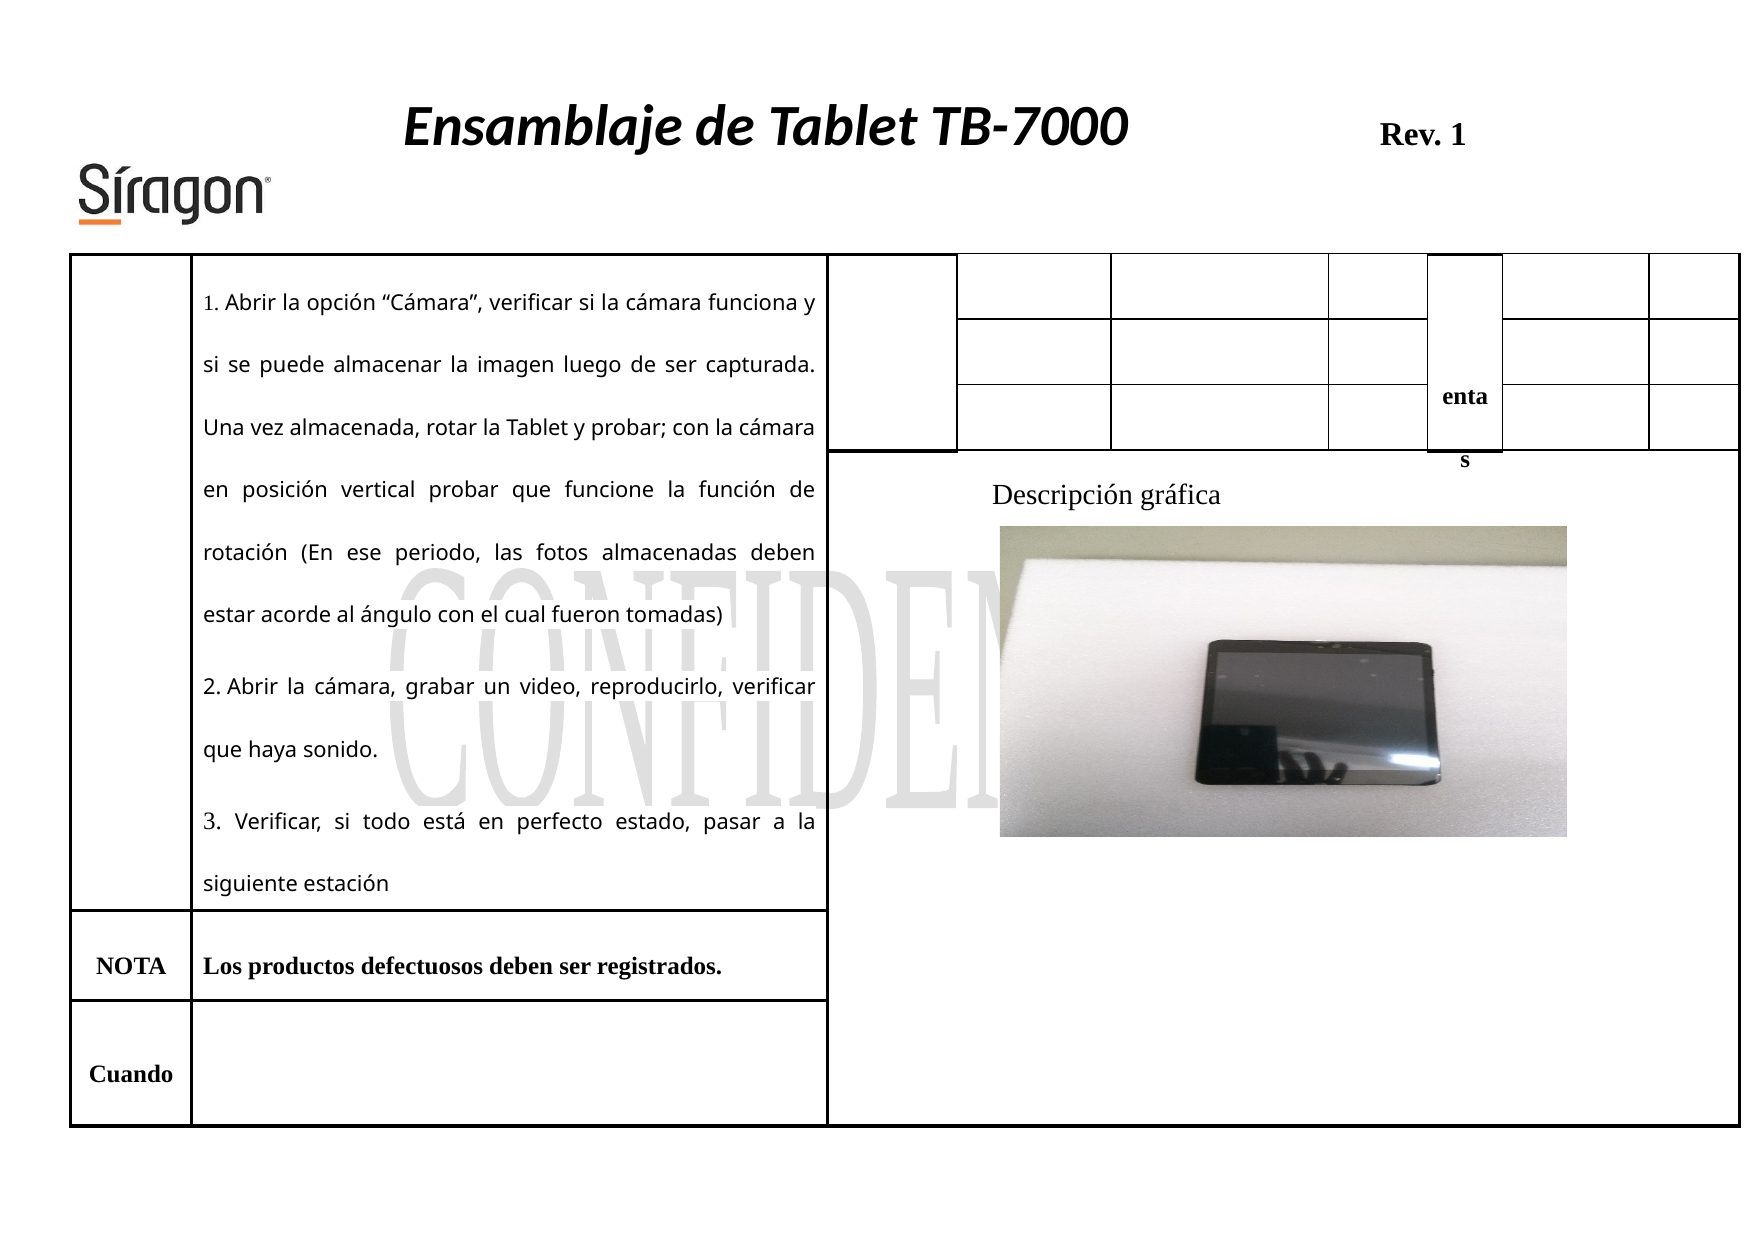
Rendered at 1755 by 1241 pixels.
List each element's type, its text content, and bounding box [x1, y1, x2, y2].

table_cell [193, 1002, 826, 1124]
table_cell [958, 385, 1110, 449]
table_cell Abrir la opción “Cámara”, verificar si la cámara funciona y si se puede almacenar la imagen luego de ser capturada. Una vez almacenada, rotar la Tablet y probar; con la cámara en posición vertical probar que funcione la función de rotación (En ese periodo, las fotos almacenadas deben estar acorde al ángulo con el cual fueron tomadas) Abrir la cámara, grabar un video, reproducirlo, verificar que haya sonido. 3. Verificar, si todo está en perfecto estado, pasar a la siguiente estación [193, 256, 826, 909]
table_cell [1329, 320, 1427, 384]
table_cell Los productos defectuosos deben ser registrados. [193, 912, 826, 999]
table_cell [1503, 385, 1648, 449]
table_cell Cuando [72, 1002, 190, 1124]
table_cell [72, 256, 190, 909]
table_cell NOTA [72, 912, 190, 999]
table_cell [1112, 385, 1328, 449]
table_cell [1503, 320, 1648, 384]
table_cell [1650, 385, 1738, 449]
table_cell [1112, 320, 1328, 384]
table_cell [1650, 254, 1738, 318]
table_cell [1503, 254, 1648, 318]
table_cell [1329, 254, 1427, 318]
table_cell [1329, 385, 1427, 449]
table_cell [829, 256, 956, 449]
table_cell [1650, 320, 1738, 384]
table_cell [958, 320, 1110, 384]
table_cell [1112, 254, 1328, 318]
table_cell [958, 254, 1110, 318]
table_cell Herramientas [1428, 256, 1502, 449]
table_cell Descripción gráfica [829, 451, 1738, 1124]
